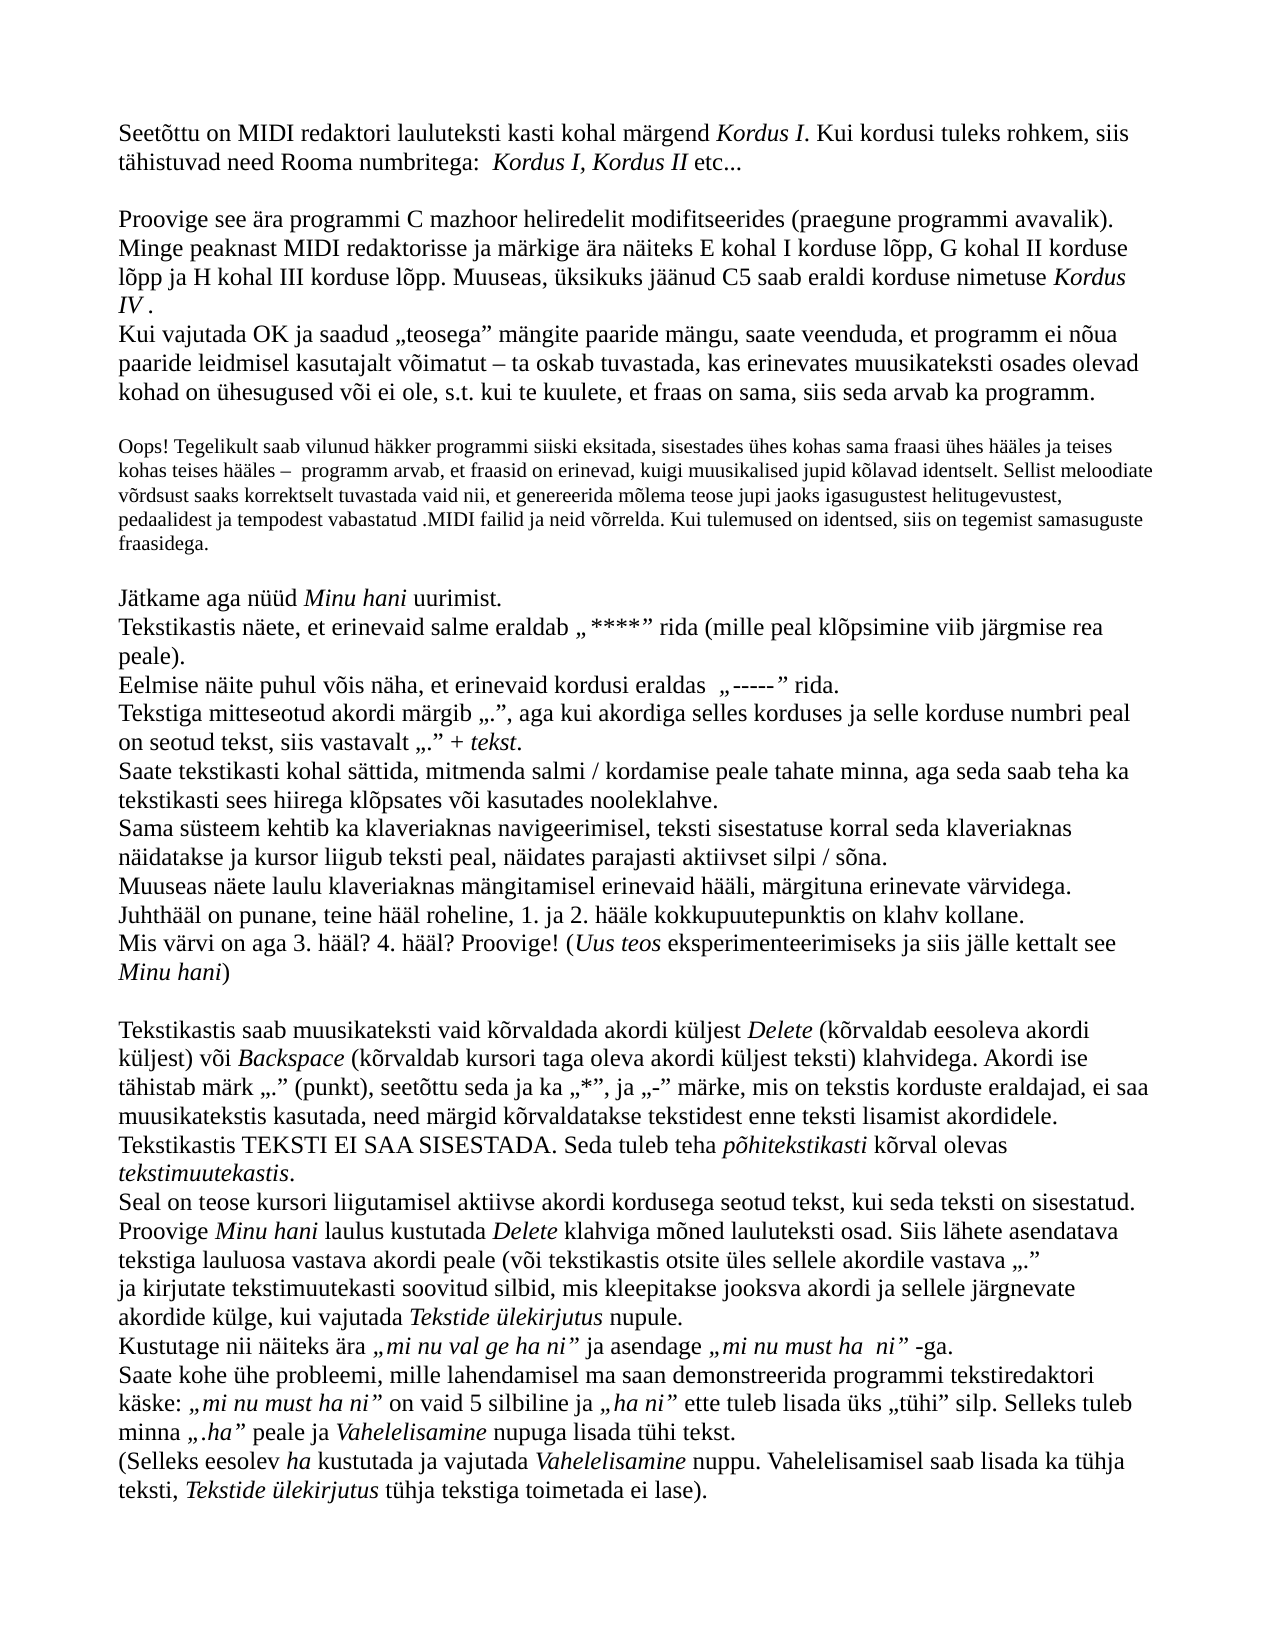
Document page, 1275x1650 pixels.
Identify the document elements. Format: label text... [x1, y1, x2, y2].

text Oops! Tegelikult saab vilunud häkker programmi siiski eksitada, sisestades ühes kohas sama fraasi ühes hääles ja teises kohas teises hääles – programm arvab, et fraasid on erinevad, kuigi muusikalised jupid kõlavad identselt. Sellist meloodiate võrdsust saaks korrektselt tuvastada vaid nii, et genereerida mõlema teose jupi jaoks igasugustest helitugevustest, pedaalidest ja tempodest vabastatud .MIDI failid ja neid võrrelda. Kui tulemused on identsed, siis on tegemist samasuguste fraasidega. [118, 434, 1157, 555]
text Tekstikastis saab muusikateksti vaid kõrvaldada akordi küljest Delete (kõrvaldab eesoleva akordi küljest) või Backspace (kõrvaldab kursori taga oleva akordi küljest teksti) klahvidega. Akordi ise tähistab märk „.” (punkt), seetõttu seda ja ka „*”, ja „-” märke, mis on tekstis korduste eraldajad, ei saa muusikatekstis kasutada, need märgid kõrvaldatakse tekstidest enne teksti lisamist akordidele. [118, 986, 1157, 1130]
text Muuseas näete laulu klaveriaknas mängitamisel erinevaid hääli, märgituna erinevate värvidega. Juhthääl on punane, teine hääl roheline, 1. ja 2. hääle kokkupuutepunktis on klahv kollane. [118, 871, 1157, 928]
text Jätkame aga nüüd Minu hani uurimist. [118, 555, 1157, 612]
text Proovige see ära programmi C mazhoor heliredelit modifitseerides (praegune programmi avavalik). Minge peaknast MIDI redaktorisse ja märkige ära näiteks E kohal I korduse lõpp, G kohal II korduse lõpp ja H kohal III korduse lõpp. Muuseas, üksikuks jäänud C5 saab eraldi korduse nimetuse Kordus IV . [118, 204, 1157, 319]
text Sama süsteem kehtib ka klaveriaknas navigeerimisel, teksti sisestatuse korral seda klaveriaknas näidatakse ja kursor liigub teksti peal, näidates parajasti aktiivset silpi / sõna. [118, 813, 1157, 871]
text Kustutage nii näiteks ära „mi nu val ge ha ni” ja asendage „mi nu must ha ni” -ga. [118, 1331, 1157, 1360]
text Mis värvi on aga 3. hääl? 4. hääl? Proovige! (Uus teos eksperimenteerimiseks ja siis jälle kettalt see Minu hani) [118, 928, 1157, 986]
text Tekstiga mitteseotud akordi märgib „.”, aga kui akordiga selles korduses ja selle korduse numbri peal on seotud tekst, siis vastavalt „.” + tekst. Saate tekstikasti kohal sättida, mitmenda salmi / kordamise peale tahate minna, aga seda saab teha ka tekstikasti sees hiirega klõpsates või kasutades nooleklahve. [118, 698, 1157, 813]
text Eelmise näite puhul võis näha, et erinevaid kordusi eraldas „-----” rida. [118, 670, 1157, 698]
text ja kirjutate tekstimuutekasti soovitud silbid, mis kleepitakse jooksva akordi ja sellele järgnevate akordide külge, kui vajutada Tekstide ülekirjutus nupule. [118, 1273, 1157, 1331]
text Kui vajutada OK ja saadud „teosega” mängite paaride mängu, saate veenduda, et programm ei nõua paaride leidmisel kasutajalt võimatut – ta oskab tuvastada, kas erinevates muusikateksti osades olevad kohad on ühesugused või ei ole, s.t. kui te kuulete, et fraas on sama, siis seda arvab ka programm. [118, 319, 1157, 434]
text Tekstikastis näete, et erinevaid salme eraldab „****” rida (mille peal klõpsimine viib järgmise rea peale). [118, 612, 1157, 670]
text Seetõttu on MIDI redaktori lauluteksti kasti kohal märgend Kordus I. Kui kordusi tuleks rohkem, siis tähistuvad need Rooma numbritega: Kordus I, Kordus II etc... [118, 118, 1157, 176]
text Saate kohe ühe probleemi, mille lahendamisel ma saan demonstreerida programmi tekstiredaktori käske: „mi nu must ha ni” on vaid 5 silbiline ja „ha ni” ette tuleb lisada üks „tühi” silp. Selleks tuleb minna „.ha” peale ja Vahelelisamine nupuga lisada tühi tekst. [118, 1360, 1157, 1446]
text (Selleks eesolev ha kustutada ja vajutada Vahelelisamine nuppu. Vahelelisamisel saab lisada ka tühja teksti, Tekstide ülekirjutus tühja tekstiga toimetada ei lase). [118, 1446, 1157, 1503]
text Tekstikastis TEKSTI EI SAA SISESTADA. Seda tuleb teha põhitekstikasti kõrval olevas tekstimuutekastis. Seal on teose kursori liigutamisel aktiivse akordi kordusega seotud tekst, kui seda teksti on sisestatud. Proovige Minu hani laulus kustutada Delete klahviga mõned lauluteksti osad. Siis lähete asendatava tekstiga lauluosa vastava akordi peale (või tekstikastis otsite üles sellele akordile vastava „.” [118, 1130, 1157, 1273]
